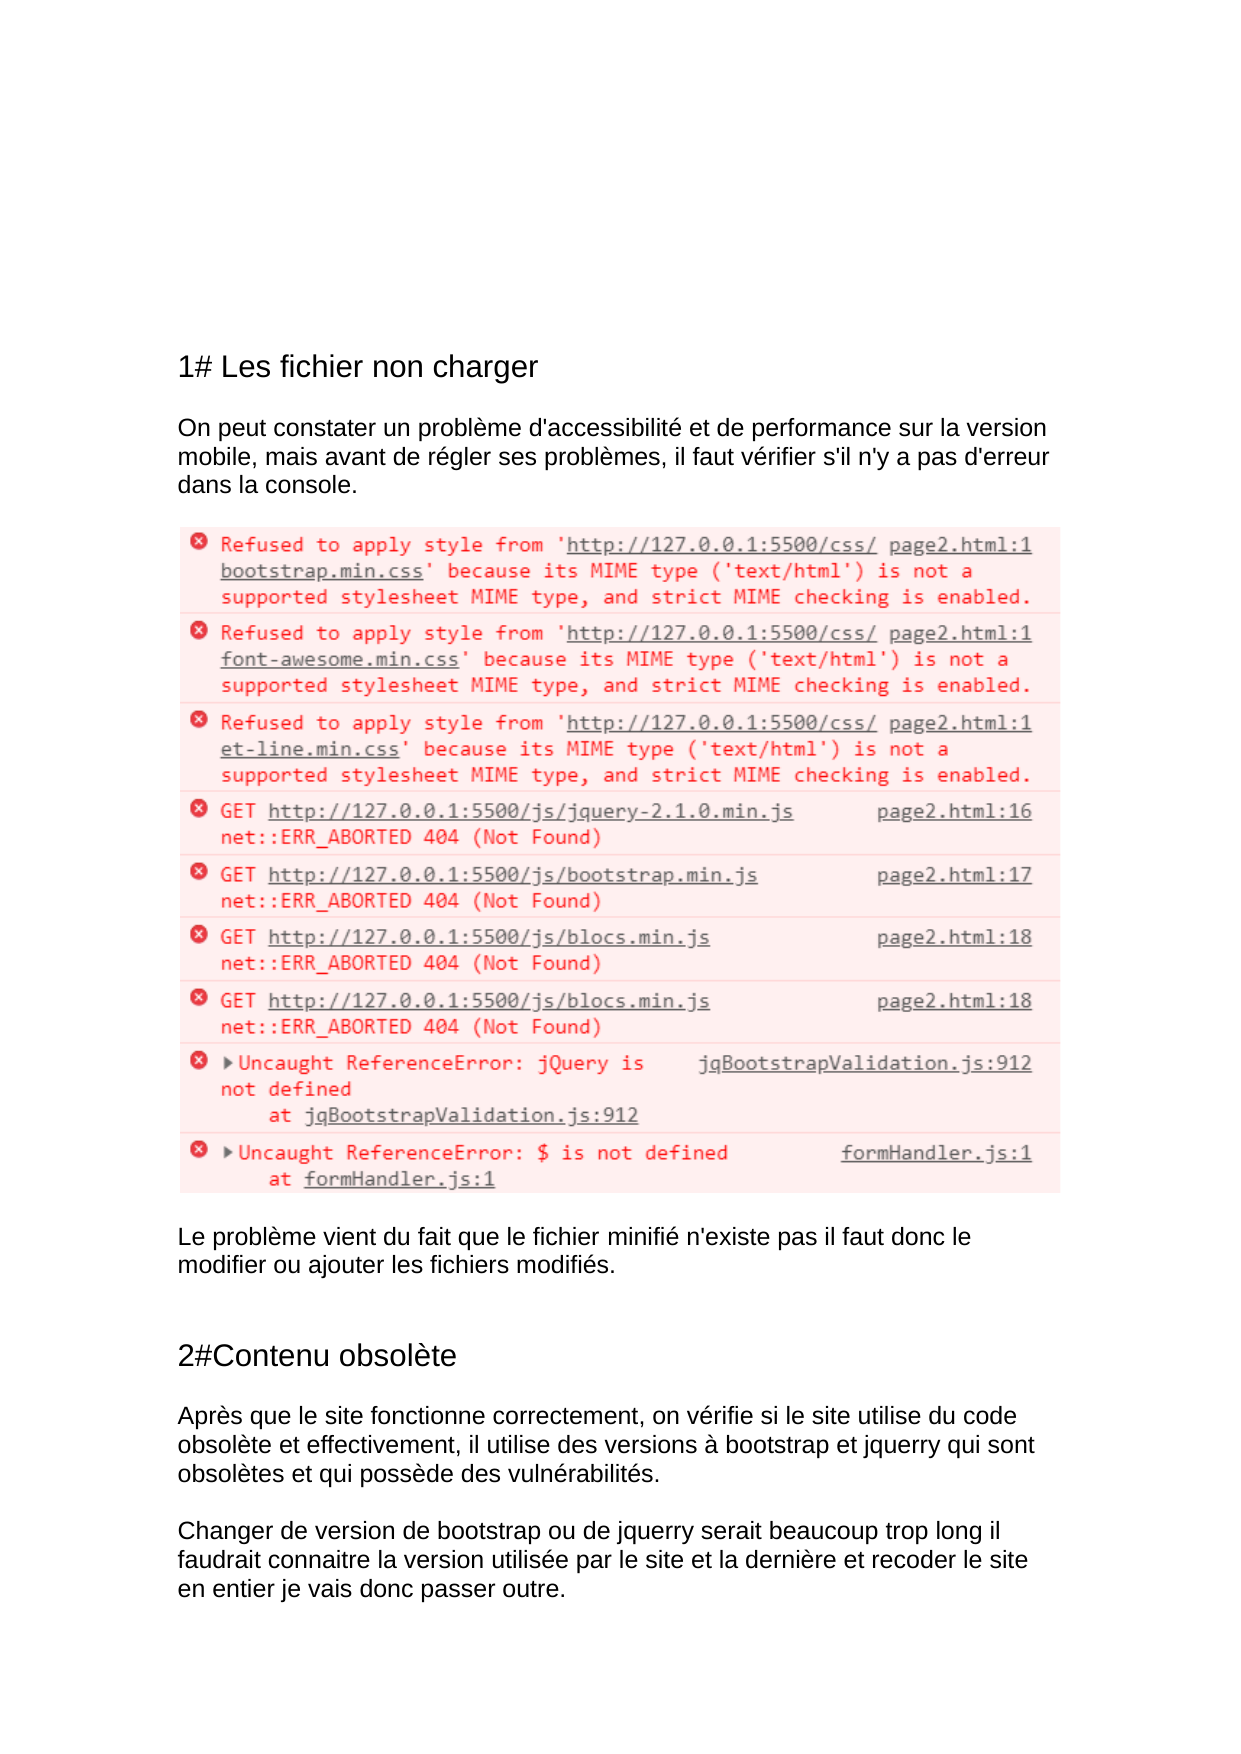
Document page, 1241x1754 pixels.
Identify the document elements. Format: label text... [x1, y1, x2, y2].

text On peut constater un problème d'accessibilité et de performance sur la version mobile, mais avant de régler ses problèmes, il faut vérifier s'il n'y a pas d'erreur dans la console. [177, 413, 1058, 499]
text Changer de version de bootstrap ou de jquerry serait beaucoup trop long il faudrait connaitre la version utilisée par le site et la dernière et recoder le site en entier je vais donc passer outre. [177, 1516, 1058, 1602]
text Après que le site fonctionne correctement, on vérifie si le site utilise du code obsolète et effectivement, il utilise des versions à bootstrap et jquerry qui sont obsolètes et qui possède des vulnérabilités. [177, 1401, 1058, 1487]
text 1# Les fichier non charger [177, 348, 1058, 384]
picture [180, 527, 1061, 1193]
text 2#Contenu obsolète [177, 1337, 1058, 1372]
text Le problème vient du fait que le fichier minifié n'existe pas il faut donc le modifier ou ajouter les fichiers modifiés. [177, 1222, 1058, 1279]
